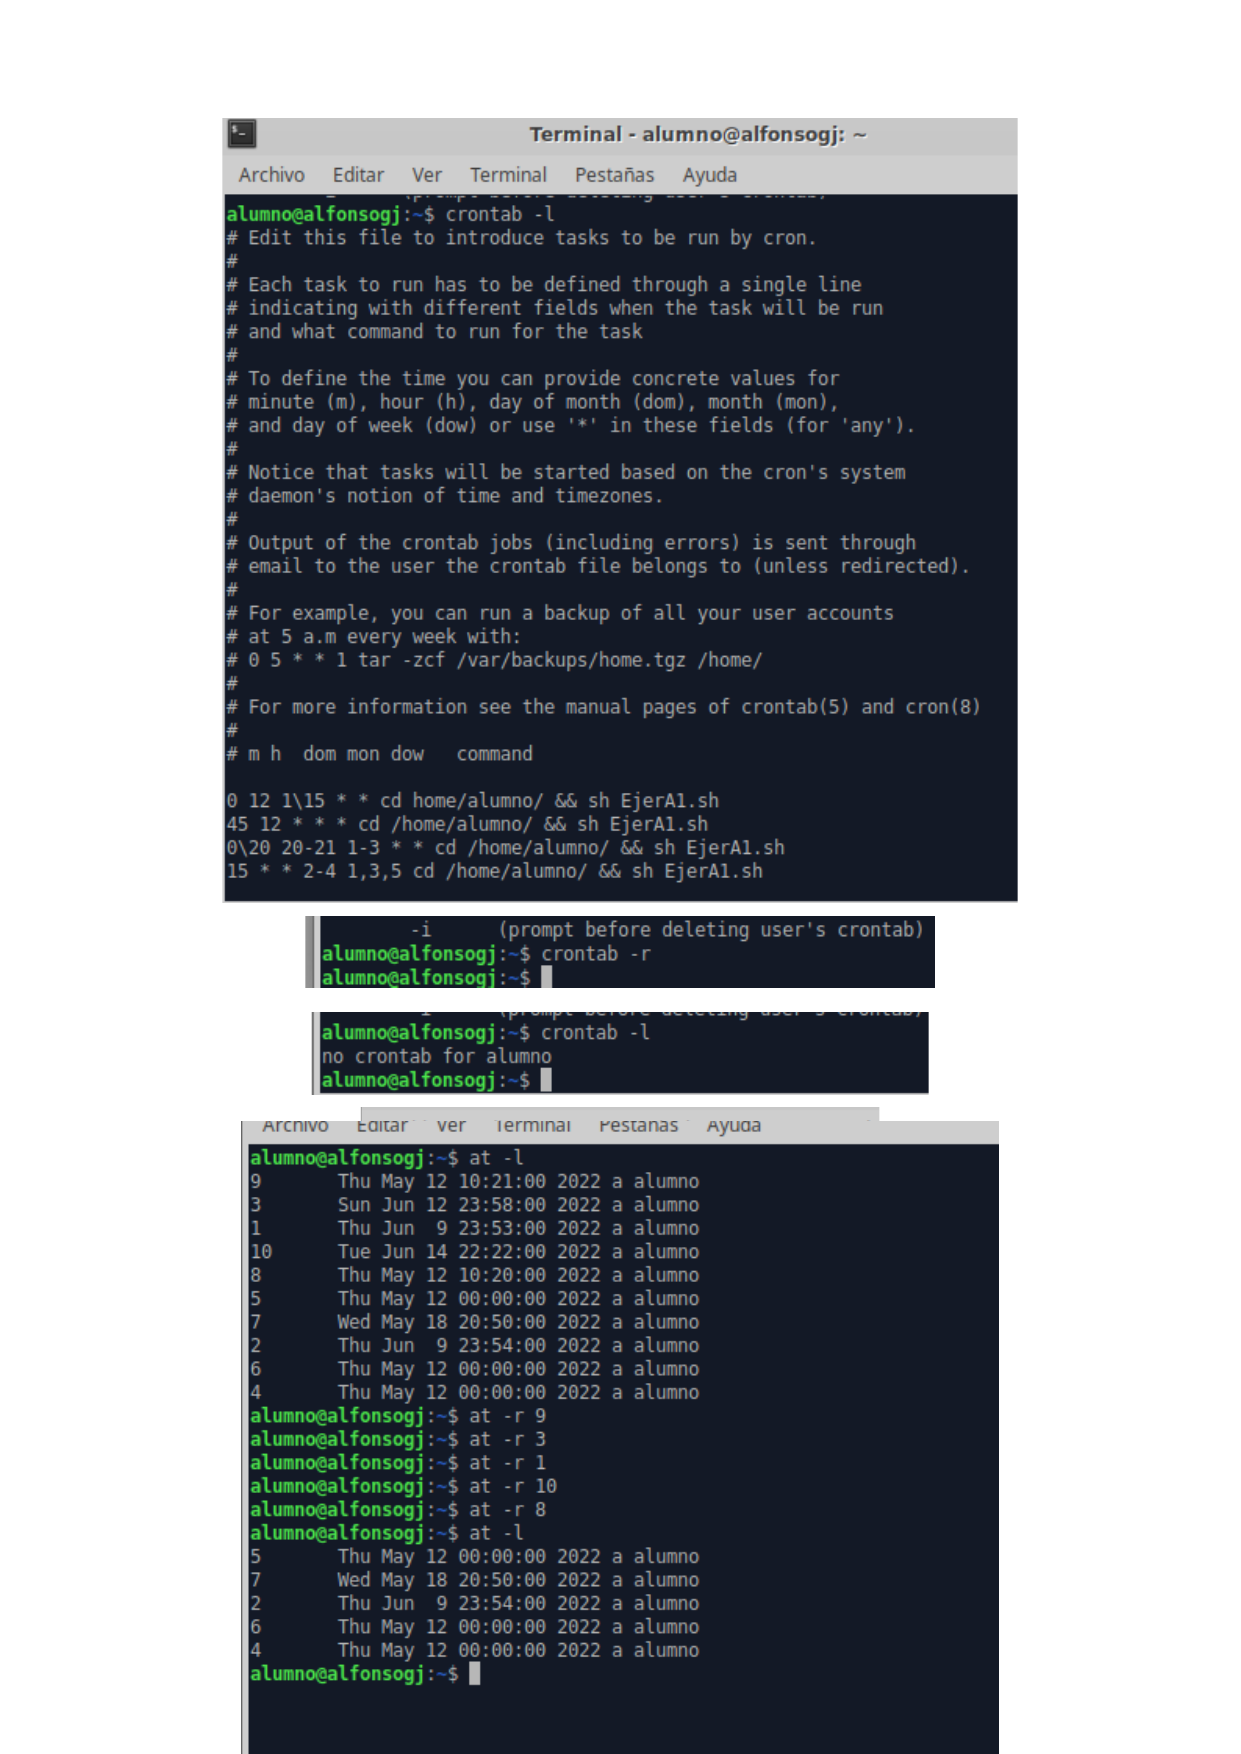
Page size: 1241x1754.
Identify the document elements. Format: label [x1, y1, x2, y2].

picture [222, 118, 1018, 903]
picture [311, 1012, 929, 1095]
picture [305, 916, 935, 988]
picture [241, 1107, 999, 1754]
